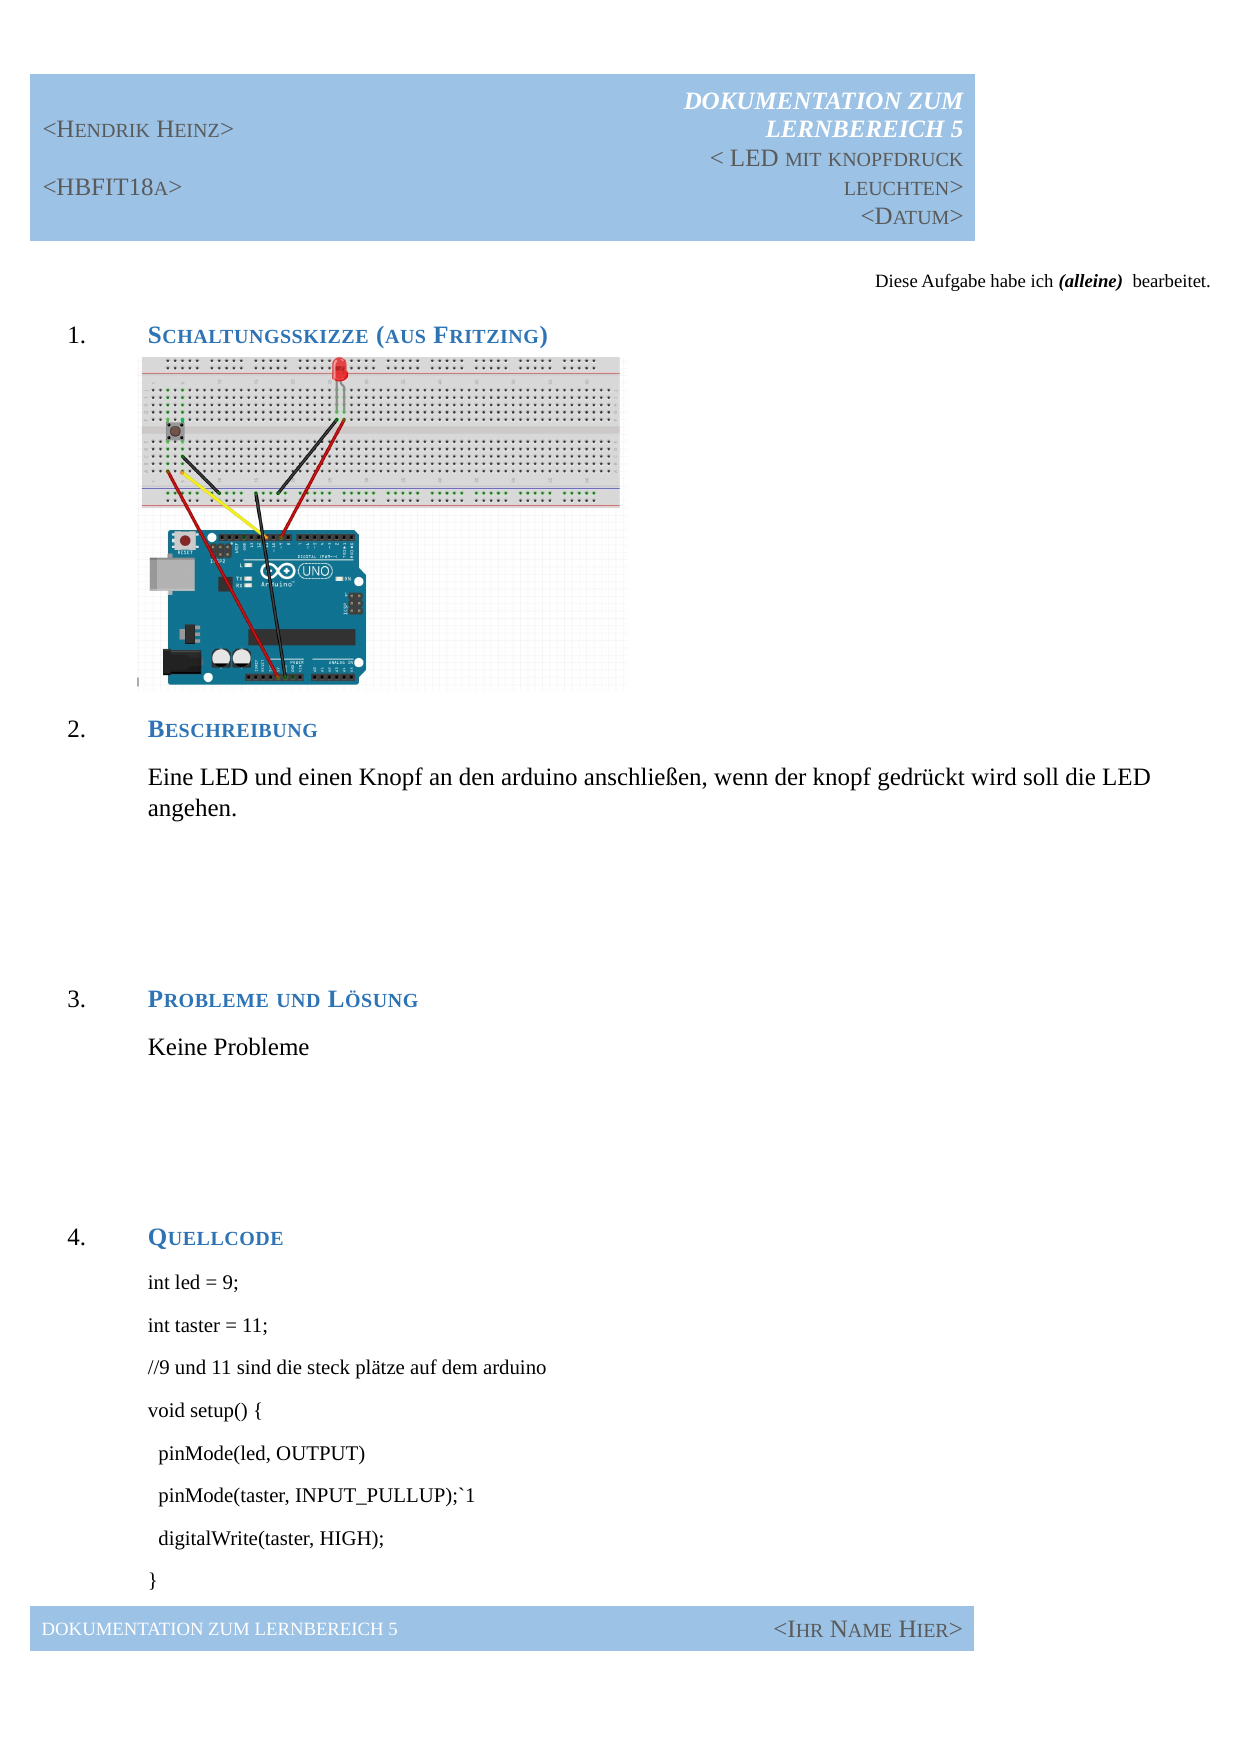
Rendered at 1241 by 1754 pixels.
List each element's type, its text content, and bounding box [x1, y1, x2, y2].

text pinMode(led, OUTPUT) [148, 1441, 1093, 1464]
text Keine Probleme [148, 1032, 1211, 1060]
text int led = 9; [148, 1270, 1093, 1294]
list Quellcode [67, 1222, 1211, 1251]
text int taster = 11; [148, 1313, 1093, 1337]
text //9 und 11 sind die steck plätze auf dem arduino [148, 1355, 1093, 1379]
list Schaltungsskizze (aus Fritzing) [67, 321, 1211, 349]
picture [137, 357, 628, 691]
text digitalWrite(taster, HIGH); [148, 1526, 1093, 1550]
list Beschreibung [67, 714, 1211, 743]
text pinMode(taster, INPUT_PULLUP);`1 [148, 1483, 1093, 1507]
text } [148, 1568, 1093, 1592]
text Eine LED und einen Knopf an den arduino anschließen, wenn der knopf gedrückt wird soll die LED angehen. [148, 762, 1211, 822]
text void setup() { [148, 1398, 1093, 1422]
list Probleme und Lösung [67, 984, 1211, 1013]
